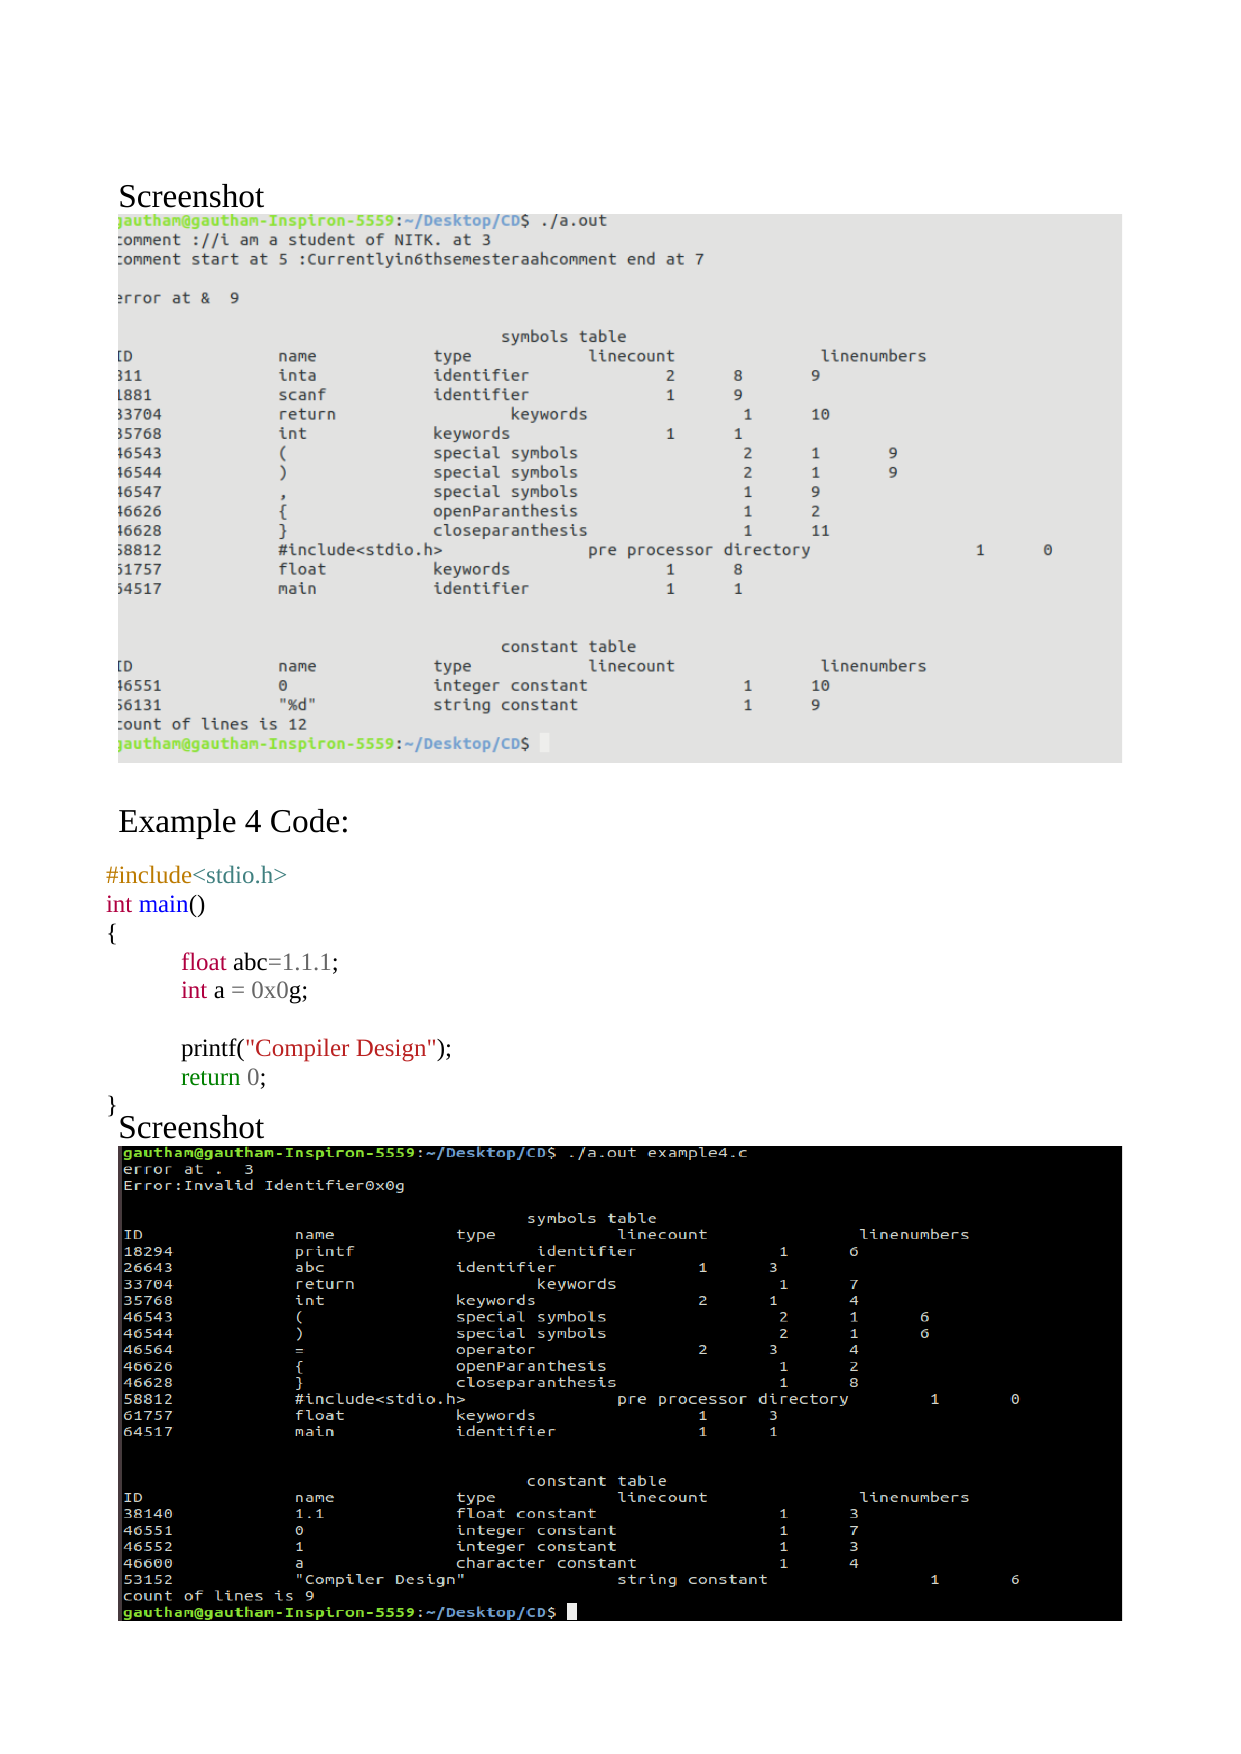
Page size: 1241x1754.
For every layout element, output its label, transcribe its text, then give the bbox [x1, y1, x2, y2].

picture [118, 1146, 1123, 1621]
text Screenshot [118, 176, 1122, 214]
text Screenshot [118, 1108, 1122, 1146]
text Example 4 Code: [118, 801, 1122, 839]
picture [118, 214, 1123, 763]
